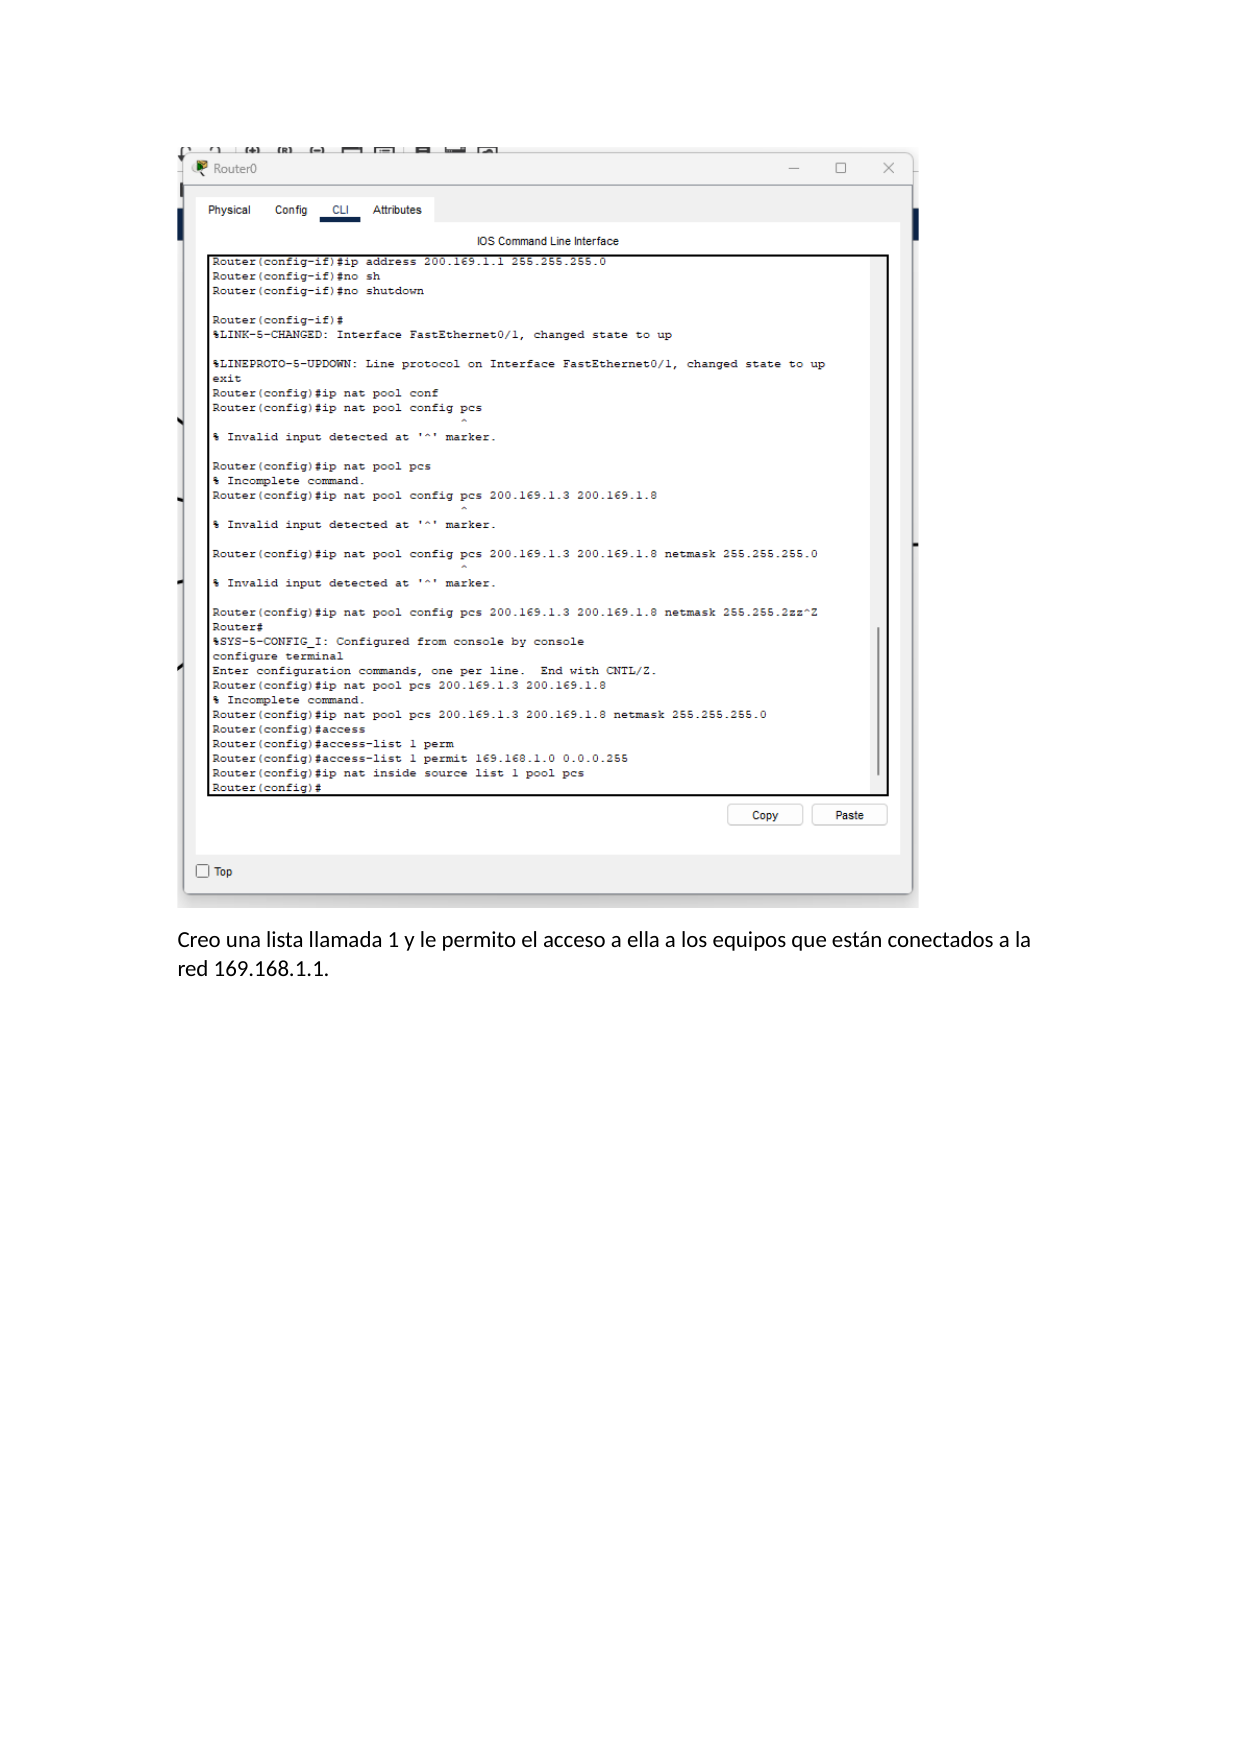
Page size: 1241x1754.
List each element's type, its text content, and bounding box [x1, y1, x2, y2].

text Creo una lista llamada 1 y le permito el acceso a ella a los equipos que están conectados a la red 169.168.1.1. [177, 925, 1063, 982]
